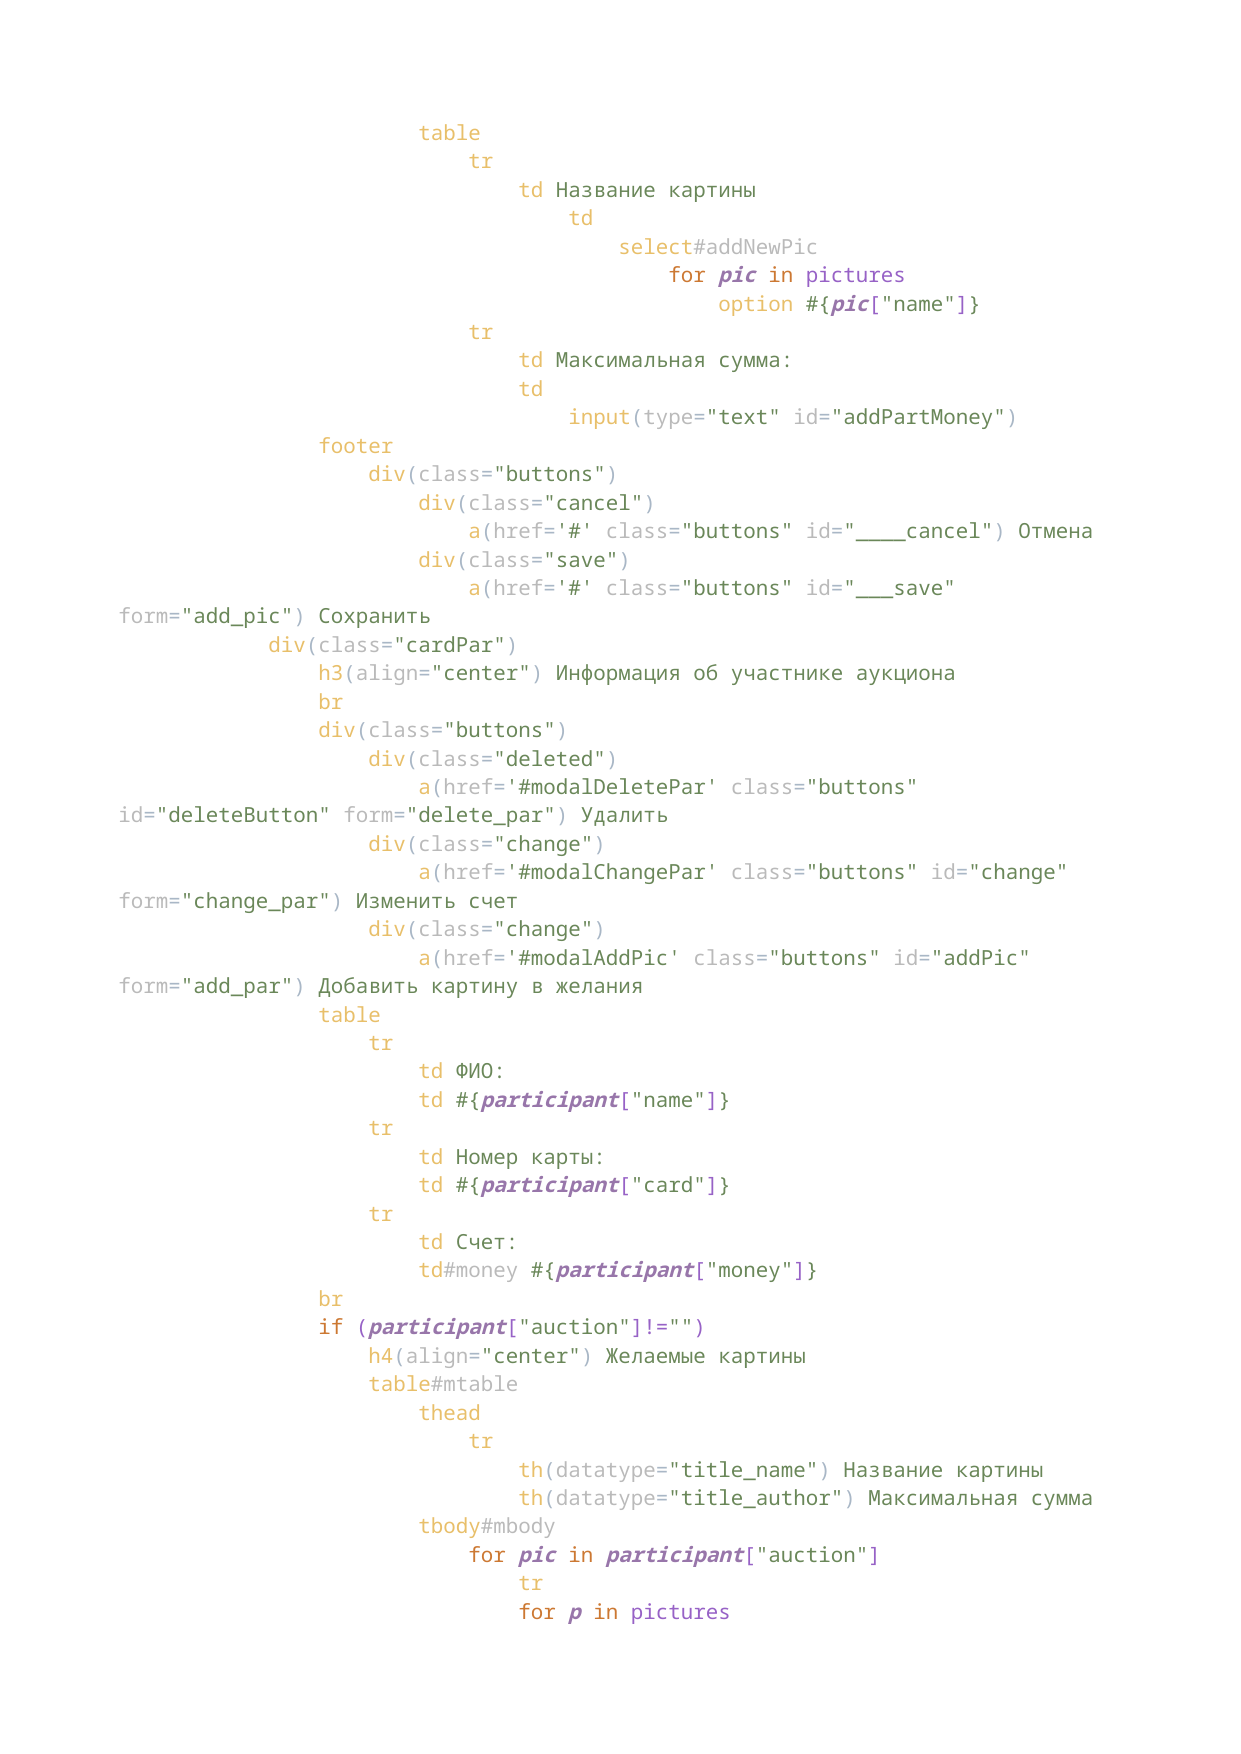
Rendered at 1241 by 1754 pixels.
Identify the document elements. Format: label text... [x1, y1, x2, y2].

text table tr td Название картины td select#addNewPic for pic in pictures option #{pic["name"]} tr td Максимальная сумма: td input(type="text" id="addPartMoney") footer div(class="buttons") div(class="cancel") a(href='#' class="buttons" id="____cancel") Отмена div(class="save") a(href='#' class="buttons" id="___save" form="add_pic") Сохранить div(class="cardPar") h3(align="center") Информация об участнике аукциона br div(class="buttons") div(class="deleted") a(href='#modalDeletePar' class="buttons" id="deleteButton" form="delete_par") Удалить div(class="change") a(href='#modalChangePar' class="buttons" id="change" form="change_par") Изменить cчет div(class="change") a(href='#modalAddPic' class="buttons" id="addPic" form="add_par") Добавить картину в желания table tr td ФИО: td #{participant["name"]} tr td Номер карты: td #{participant["card"]} tr td Счет: td#money #{participant["money"]} br if (participant["auction"]!="") h4(align="center") Желаемые картины table#mtable thead tr th(datatype="title_name") Название картины th(datatype="title_author") Максимальная сумма tbody#mbody for pic in participant["auction"] tr for p in pictures [118, 118, 1122, 1625]
